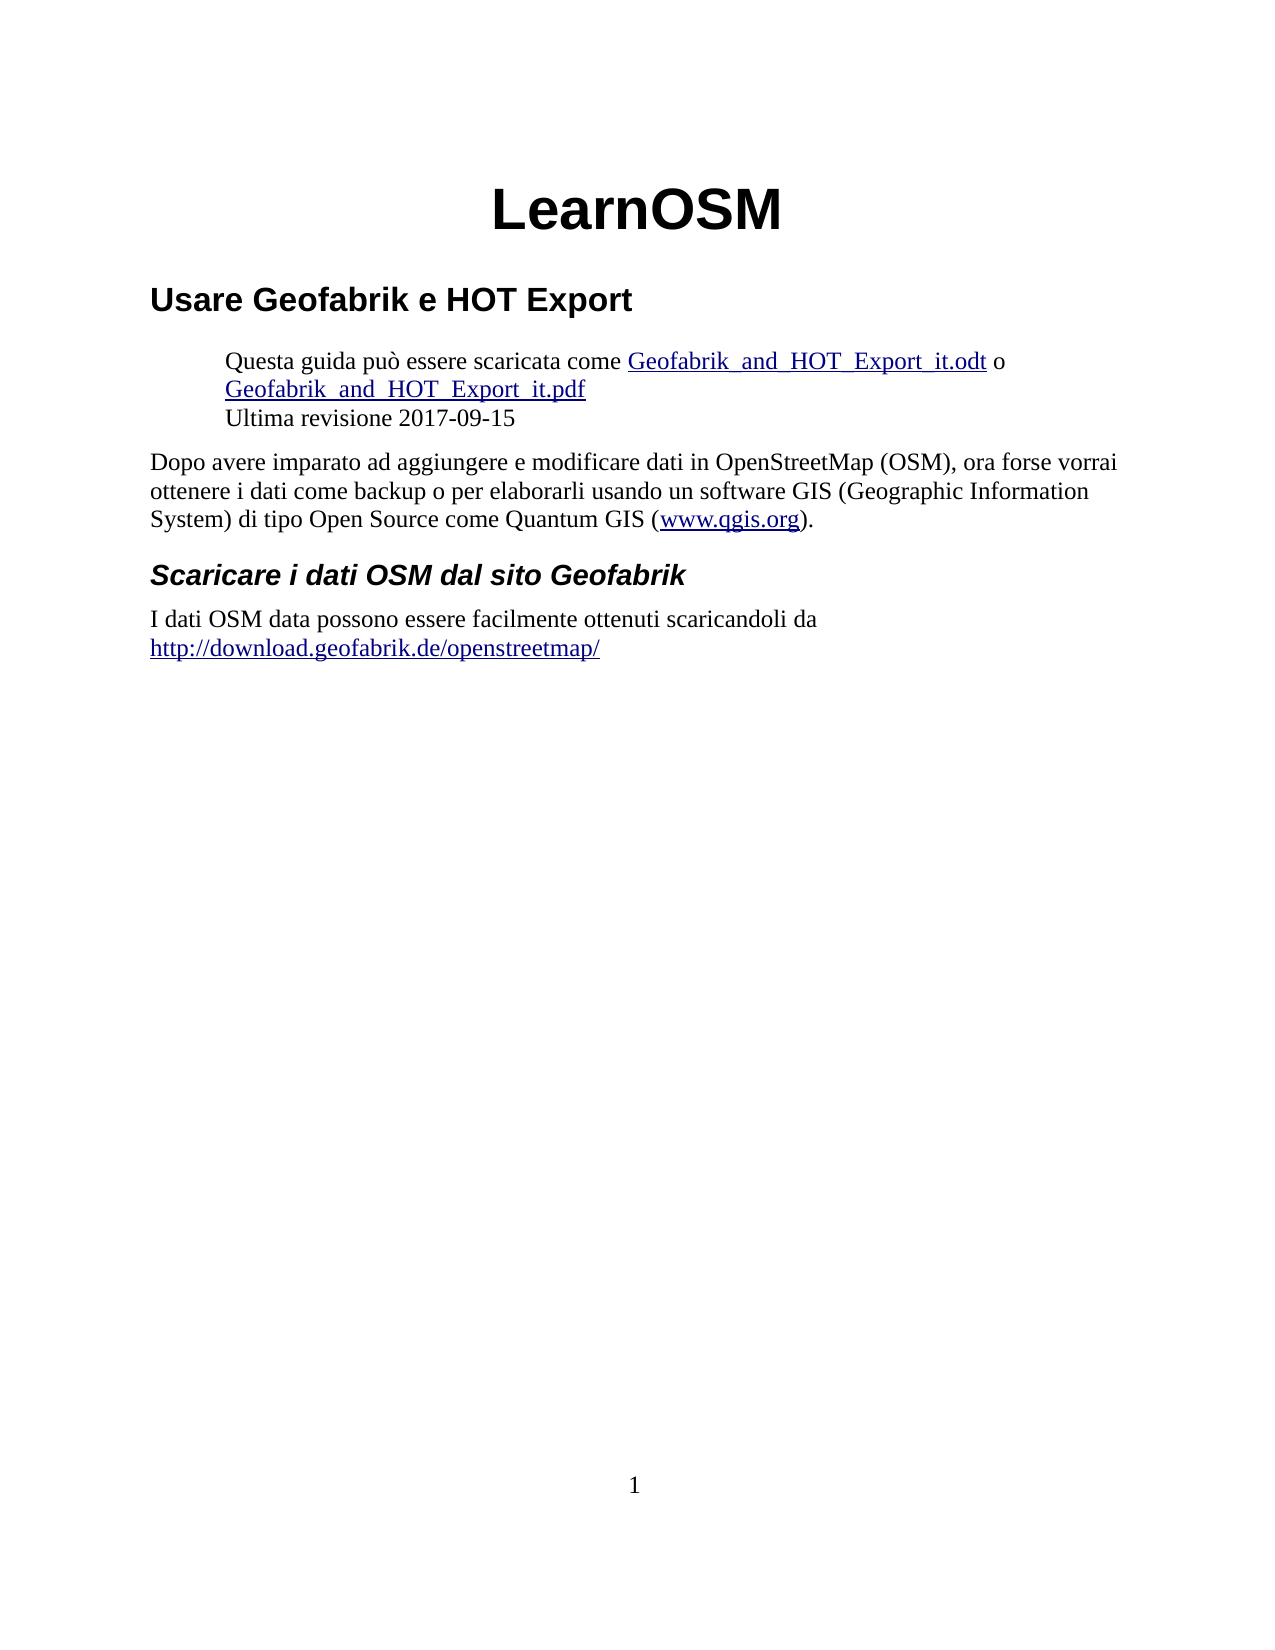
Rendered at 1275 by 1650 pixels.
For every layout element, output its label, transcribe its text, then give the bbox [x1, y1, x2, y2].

text I dati OSM data possono essere facilmente ottenuti scaricandoli da http://download.geofabrik.de/openstreetmap/ [150, 604, 1125, 662]
text Questa guida può essere scaricata come Geofabrik_and_HOT_Export_it.odt o Geofabrik_and_HOT_Export_it.pdf Ultima revisione 2017-09-15 [225, 346, 1125, 432]
title LearnOSM [150, 175, 1125, 242]
text Dopo avere imparato ad aggiungere e modificare dati in OpenStreetMap (OSM), ora forse vorrai ottenere i dati come backup o per elaborarli usando un software GIS (Geographic Information System) di tipo Open Source come Quantum GIS (www.qgis.org). [150, 447, 1125, 533]
subtitle Usare Geofabrik e HOT Export [150, 279, 1125, 318]
subtitle Scaricare i dati OSM dal sito Geofabrik [150, 558, 1125, 592]
